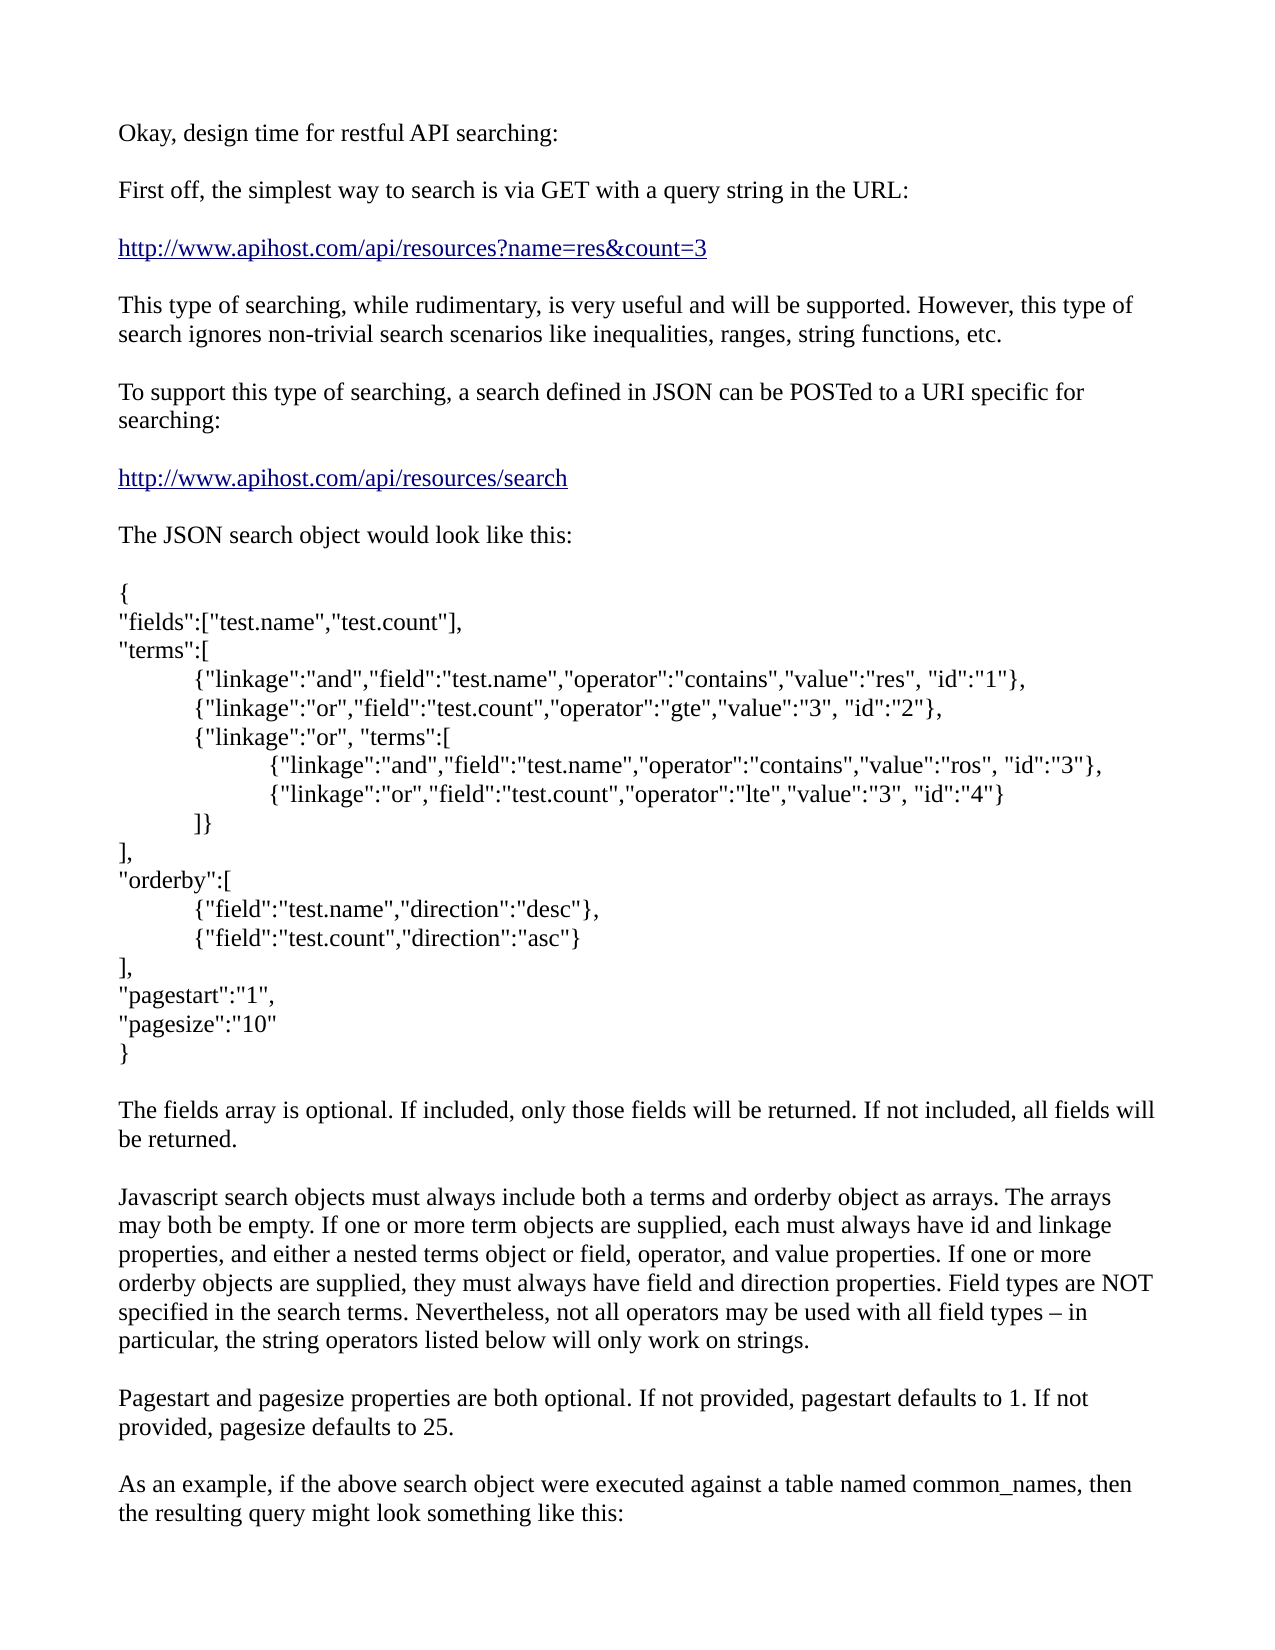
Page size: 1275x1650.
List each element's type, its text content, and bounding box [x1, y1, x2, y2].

text http://www.apihost.com/api/resources/search [118, 463, 1157, 492]
text {"linkage":"or","field":"test.count","operator":"gte","value":"3", "id":"2"}, [118, 693, 1157, 722]
text "pagestart":"1", [118, 981, 1157, 1009]
text { [118, 578, 1157, 607]
text } [118, 1038, 1157, 1067]
text Javascript search objects must always include both a terms and orderby object as arrays. The arrays may both be empty. If one or more term objects are supplied, each must always have id and linkage properties, and either a nested terms object or field, operator, and value properties. If one or more orderby objects are supplied, they must always have field and direction properties. Field types are NOT specified in the search terms. Nevertheless, not all operators may be used with all field types – in particular, the string operators listed below will only work on strings. [118, 1182, 1157, 1354]
text ], [118, 952, 1157, 981]
text {"field":"test.name","direction":"desc"}, [118, 894, 1157, 923]
text "fields":["test.name","test.count"], [118, 607, 1157, 636]
text The JSON search object would look like this: [118, 521, 1157, 549]
text "terms":[ [118, 636, 1157, 664]
text As an example, if the above search object were executed against a table named common_names, then the resulting query might look something like this: [118, 1469, 1157, 1527]
text {"linkage":"and","field":"test.name","operator":"contains","value":"ros", "id":"3"}, [118, 751, 1157, 779]
text "orderby":[ [118, 866, 1157, 894]
text Okay, design time for restful API searching: [118, 118, 1157, 147]
text First off, the simplest way to search is via GET with a query string in the URL: [118, 176, 1157, 204]
text This type of searching, while rudimentary, is very useful and will be supported. However, this type of search ignores non-trivial search scenarios like inequalities, ranges, string functions, etc. [118, 291, 1157, 348]
text {"linkage":"or", "terms":[ [118, 722, 1157, 751]
text Pagestart and pagesize properties are both optional. If not provided, pagestart defaults to 1. If not provided, pagesize defaults to 25. [118, 1383, 1157, 1441]
text To support this type of searching, a search defined in JSON can be POSTed to a URI specific for searching: [118, 377, 1157, 434]
text {"linkage":"and","field":"test.name","operator":"contains","value":"res", "id":"1"}, [118, 664, 1157, 693]
text "pagesize":"10" [118, 1009, 1157, 1038]
text {"linkage":"or","field":"test.count","operator":"lte","value":"3", "id":"4"} [118, 779, 1157, 808]
text ], [118, 837, 1157, 866]
text The fields array is optional. If included, only those fields will be returned. If not included, all fields will be returned. [118, 1096, 1157, 1153]
text {"field":"test.count","direction":"asc"} [118, 923, 1157, 952]
text http://www.apihost.com/api/resources?name=res&count=3 [118, 233, 1157, 262]
text ]} [118, 808, 1157, 837]
